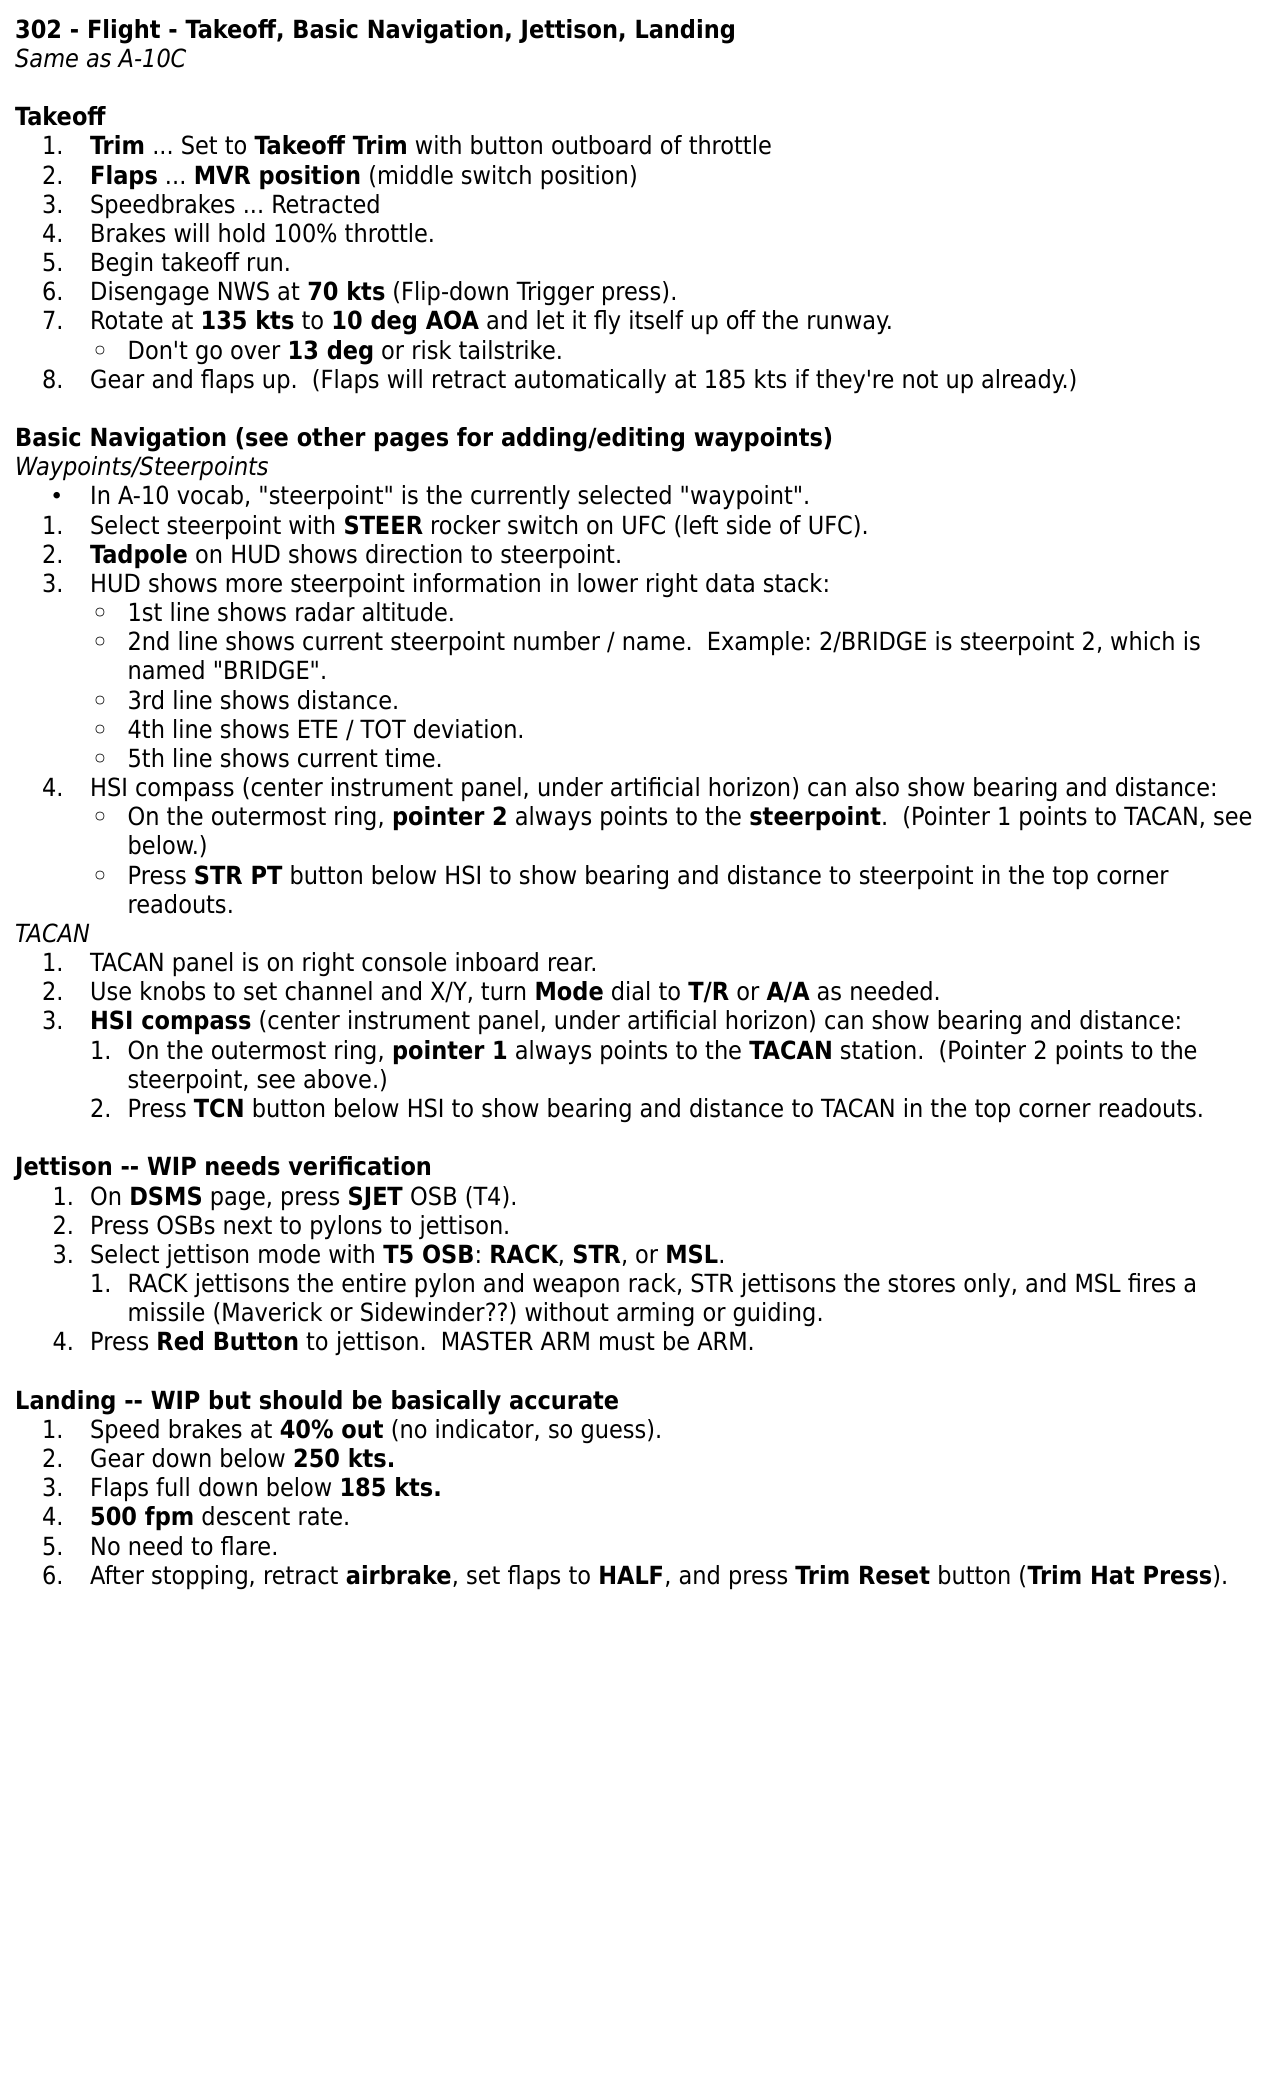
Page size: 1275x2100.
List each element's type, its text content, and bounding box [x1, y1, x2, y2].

list Don't go over 13 deg or risk tailstrike. [90, 336, 1260, 365]
list Speedbrakes ... Retracted [52, 190, 1260, 219]
text TACAN [15, 919, 1260, 948]
text Jettison -- WIP needs verification [15, 1152, 1260, 1182]
list 4th line shows ETE / TOT deviation. [90, 715, 1260, 744]
list No need to flare. [52, 1532, 1260, 1561]
text 302 - Flight - Takeoff, Basic Navigation, Jettison, Landing [15, 15, 1260, 44]
list 500 fpm descent rate. [52, 1502, 1260, 1532]
list On DSMS page, press SJET OSB (T4). [52, 1182, 1260, 1211]
list Disengage NWS at 70 kts (Flip-down Trigger press). [52, 277, 1260, 307]
list 3rd line shows distance. [90, 686, 1260, 715]
list RACK jettisons the entire pylon and weapon rack, STR jettisons the stores only, and MSL fires a missile (Maverick or Sidewinder??) without arming or guiding. [90, 1269, 1260, 1327]
list Rotate at 135 kts to 10 deg AOA and let it fly itself up off the runway. [52, 307, 1260, 336]
list In A-10 vocab, "steerpoint" is the currently selected "waypoint". [52, 482, 1260, 511]
list Flaps ... MVR position (middle switch position) [52, 161, 1260, 190]
list On the outermost ring, pointer 1 always points to the TACAN station. (Pointer 2 points to the steerpoint, see above.) [90, 1036, 1260, 1094]
list On the outermost ring, pointer 2 always points to the steerpoint. (Pointer 1 points to TACAN, see below.) [90, 802, 1260, 861]
list Press STR PT button below HSI to show bearing and distance to steerpoint in the top corner readouts. [90, 861, 1260, 919]
list TACAN panel is on right console inboard rear. [52, 948, 1260, 977]
list 2nd line shows current steerpoint number / name. Example: 2/BRIDGE is steerpoint 2, which is named "BRIDGE". [90, 627, 1260, 686]
list HSI compass (center instrument panel, under artificial horizon) can show bearing and distance: [52, 1007, 1260, 1036]
text Takeoff [15, 102, 1260, 132]
list Select jettison mode with T5 OSB: RACK, STR, or MSL. [52, 1240, 1260, 1269]
list Select steerpoint with STEER rocker switch on UFC (left side of UFC). [52, 511, 1260, 540]
list Tadpole on HUD shows direction to steerpoint. [52, 540, 1260, 569]
list 5th line shows current time. [90, 744, 1260, 773]
list Speed brakes at 40% out (no indicator, so guess). [52, 1415, 1260, 1444]
text Landing -- WIP but should be basically accurate [15, 1386, 1260, 1415]
list Gear and flaps up. (Flaps will retract automatically at 185 kts if they're not up already.) [52, 365, 1260, 394]
text Basic Navigation (see other pages for adding/editing waypoints) [15, 423, 1260, 452]
text Waypoints/Steerpoints [15, 452, 1260, 482]
text Same as A-10C [15, 44, 1260, 73]
list Press Red Button to jettison. MASTER ARM must be ARM. [52, 1327, 1260, 1357]
list HSI compass (center instrument panel, under artificial horizon) can also show bearing and distance: [52, 773, 1260, 802]
list Trim ... Set to Takeoff Trim with button outboard of throttle [52, 132, 1260, 161]
list 1st line shows radar altitude. [90, 598, 1260, 627]
list Press OSBs next to pylons to jettison. [52, 1211, 1260, 1240]
list Gear down below 250 kts. [52, 1444, 1260, 1473]
list Flaps full down below 185 kts. [52, 1473, 1260, 1502]
list After stopping, retract airbrake, set flaps to HALF, and press Trim Reset button (Trim Hat Press). [52, 1561, 1260, 1590]
list Press TCN button below HSI to show bearing and distance to TACAN in the top corner readouts. [90, 1094, 1260, 1123]
list Use knobs to set channel and X/Y, turn Mode dial to T/R or A/A as needed. [52, 977, 1260, 1007]
list HUD shows more steerpoint information in lower right data stack: [52, 569, 1260, 598]
list Brakes will hold 100% throttle. [52, 219, 1260, 248]
list Begin takeoff run. [52, 248, 1260, 277]
